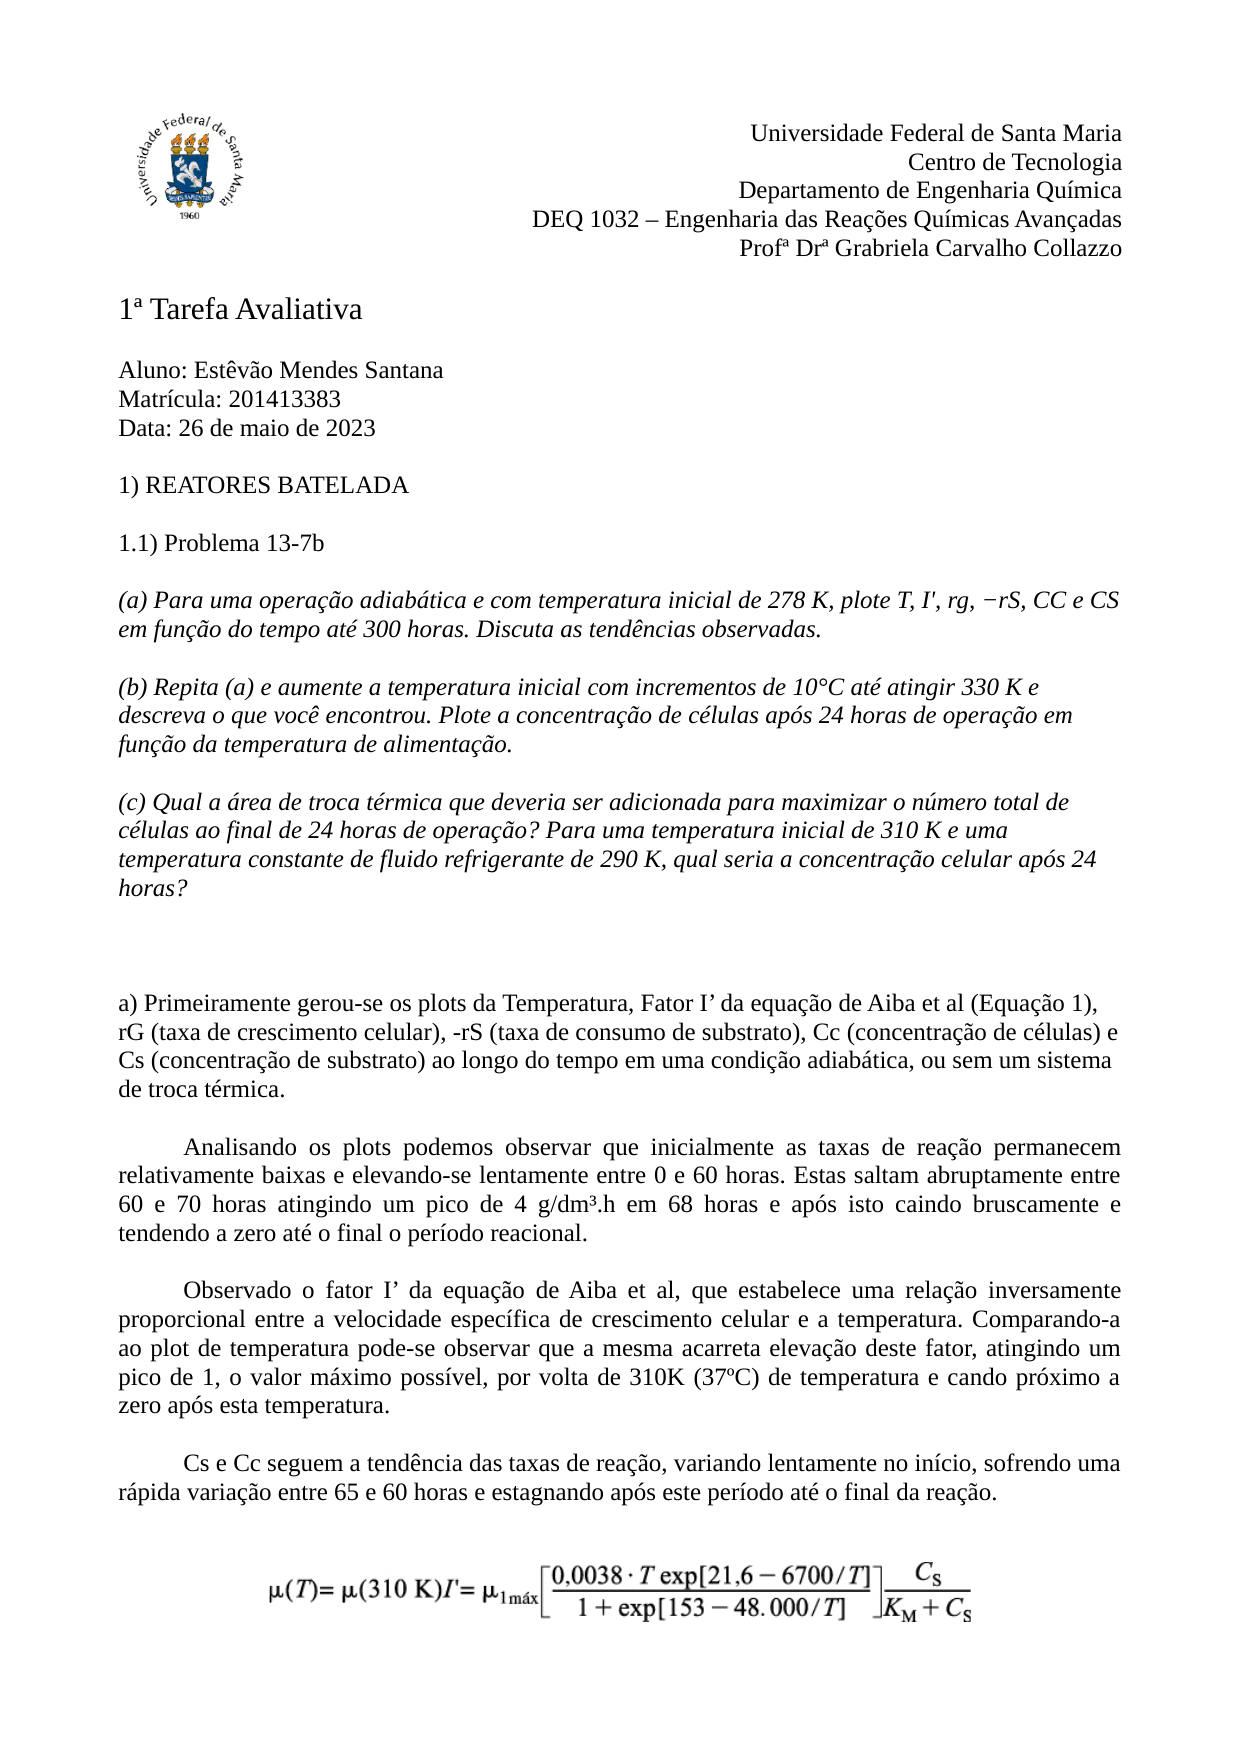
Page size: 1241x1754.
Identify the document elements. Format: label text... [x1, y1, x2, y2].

text Cs e Cc seguem a tendência das taxas de reação, variando lentamente no início, sofrendo uma rápida variação entre 65 e 60 horas e estagnando após este período até o final da reação. [118, 1448, 1122, 1505]
text 1) REATORES BATELADA [118, 470, 1122, 499]
text Departamento de Engenharia Química [253, 176, 1122, 204]
picture [115, 108, 253, 219]
text Data: 26 de maio de 2023 [118, 413, 1122, 442]
text Centro de Tecnologia [253, 147, 1122, 176]
text (b) Repita (a) e aumente a temperatura inicial com incrementos de 10°C até atingir 330 K e descreva o que você encontrou. Plote a concentração de células após 24 horas de operação em função da temperatura de alimentação. [118, 672, 1122, 758]
text Universidade Federal de Santa Maria [253, 118, 1122, 147]
picture [269, 1562, 971, 1622]
text (c) Qual a área de troca térmica que deveria ser adicionada para maximizar o número total de células ao final de 24 horas de operação? Para uma temperatura inicial de 310 K e uma temperatura constante de fluido refrigerante de 290 K, qual seria a concentração celular após 24 horas? [118, 787, 1122, 902]
text Matrícula: 201413383 [118, 384, 1122, 413]
text a) Primeiramente gerou-se os plots da Temperatura, Fator I’ da equação de Aiba et al (Equação 1), rG (taxa de crescimento celular), -rS (taxa de consumo de substrato), Cc (concentração de células) e Cs (concentração de substrato) ao longo do tempo em uma condição adiabática, ou sem um sistema de troca térmica. [118, 988, 1122, 1103]
text Profª Drª Grabriela Carvalho Collazzo [118, 233, 1122, 262]
text Observado o fator I’ da equação de Aiba et al, que estabelece uma relação inversamente proporcional entre a velocidade específica de crescimento celular e a temperatura. Comparando-a ao plot de temperatura pode-se observar que a mesma acarreta elevação deste fator, atingindo um pico de 1, o valor máximo possível, por volta de 310K (37ºC) de temperatura e cando próximo a zero após esta temperatura. [118, 1275, 1122, 1419]
text (a) Para uma operação adiabática e com temperatura inicial de 278 K, plote T, I', rg, −rS, CC e CS em função do tempo até 300 horas. Discuta as tendências observadas. [118, 585, 1122, 643]
text 1ª Tarefa Avaliativa [118, 291, 1122, 327]
text DEQ 1032 – Engenharia das Reações Químicas Avançadas [118, 204, 1122, 233]
text 1.1) Problema 13-7b [118, 528, 1122, 557]
text Analisando os plots podemos observar que inicialmente as taxas de reação permanecem relativamente baixas e elevando-se lentamente entre 0 e 60 horas. Estas saltam abruptamente entre 60 e 70 horas atingindo um pico de 4 g/dm³.h em 68 horas e após isto caindo bruscamente e tendendo a zero até o final o período reacional. [118, 1132, 1122, 1247]
text Aluno: Estêvão Mendes Santana [118, 355, 1122, 384]
